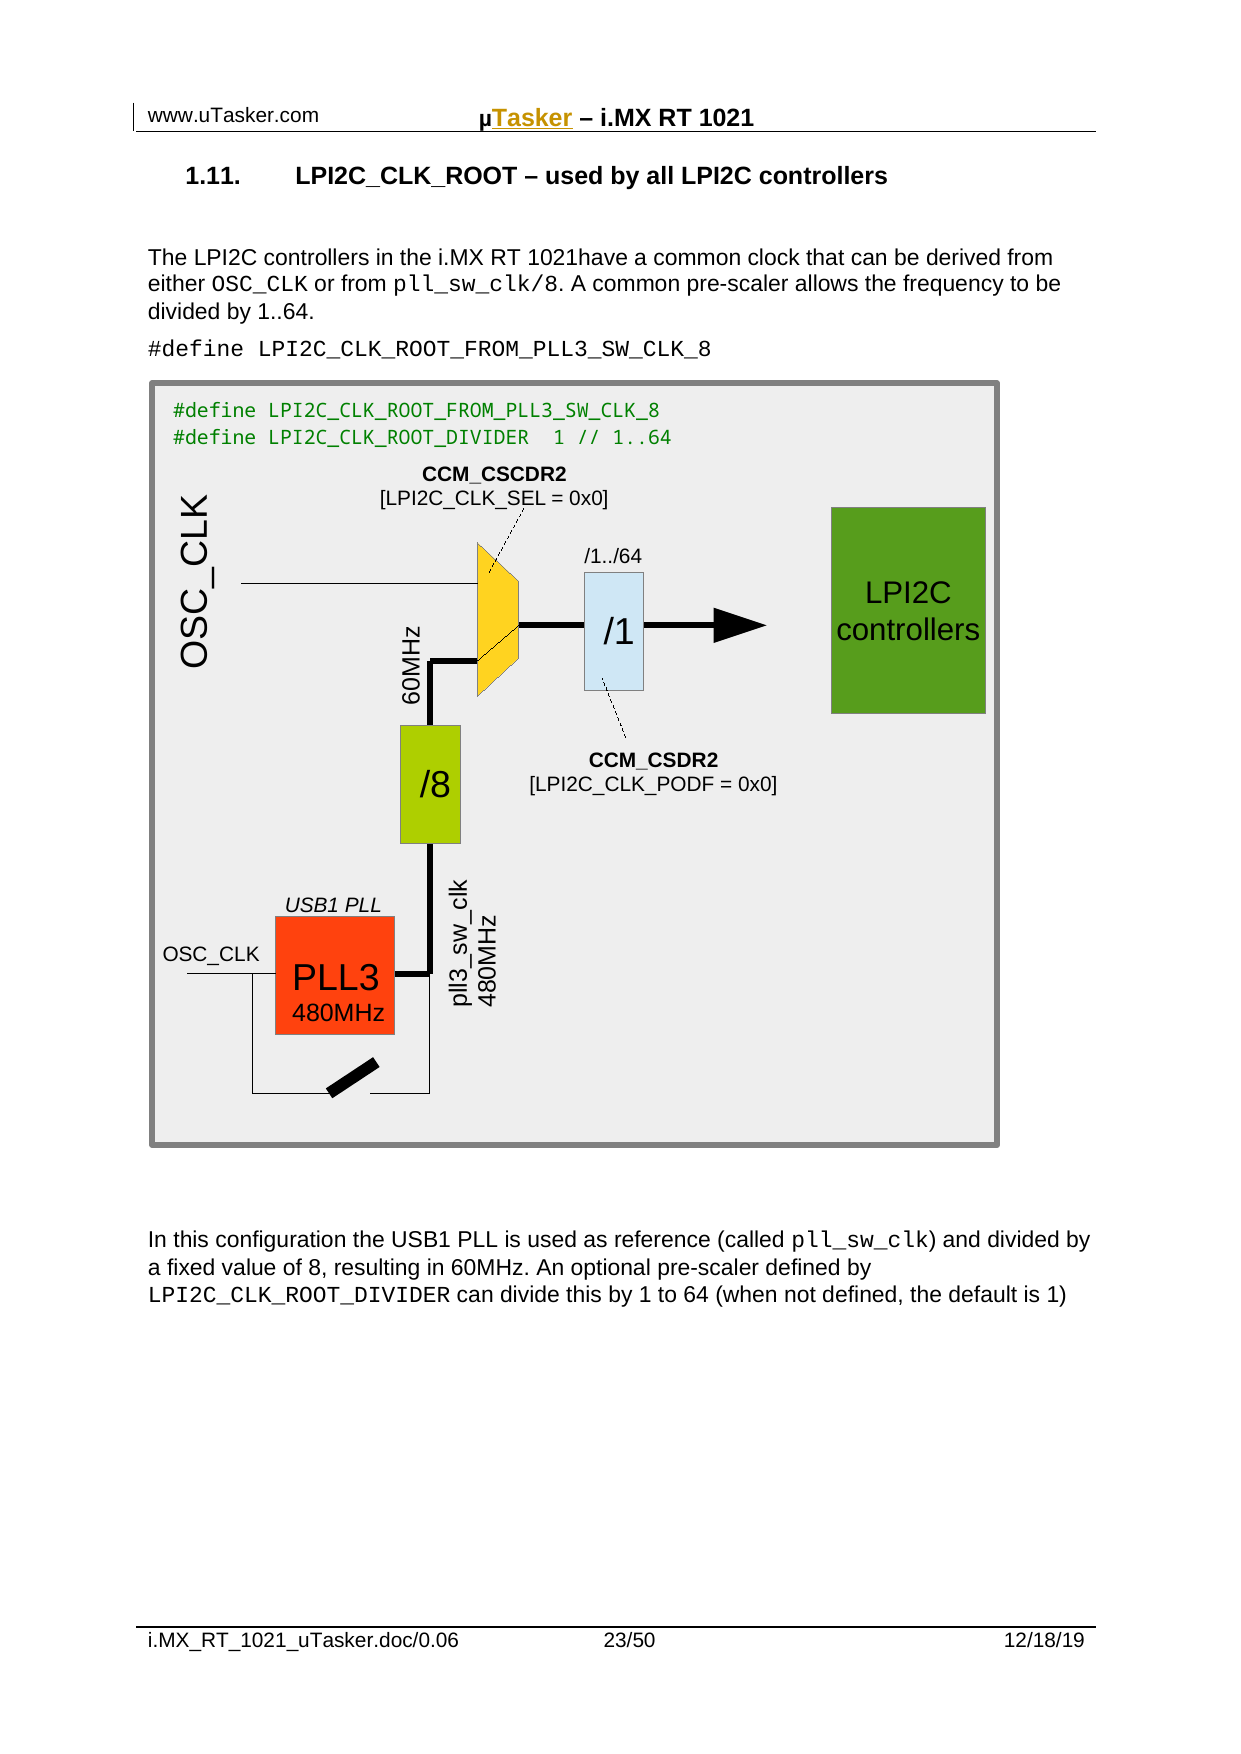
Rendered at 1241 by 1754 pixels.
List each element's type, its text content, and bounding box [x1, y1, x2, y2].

subtitle LPI2C_CLK_ROOT – used by all LPI2C controllers [185, 161, 1093, 190]
text In this configuration the USB1 PLL is used as reference (called pll_sw_clk) and divided by a fixed value of 8, resulting in 60MHz. An optional pre-scaler defined by LPI2C_CLK_ROOT_DIVIDER can divide this by 1 to 64 (when not defined, the default is 1) [148, 1226, 1093, 1309]
text #define LPI2C_CLK_ROOT_FROM_PLL3_SW_CLK_8 [148, 337, 1093, 363]
text The LPI2C controllers in the i.MX RT 1021have a common clock that can be derived from either OSC_CLK or from pll_sw_clk/8. A common pre-scaler allows the frequency to be divided by 1..64. [148, 243, 1093, 324]
